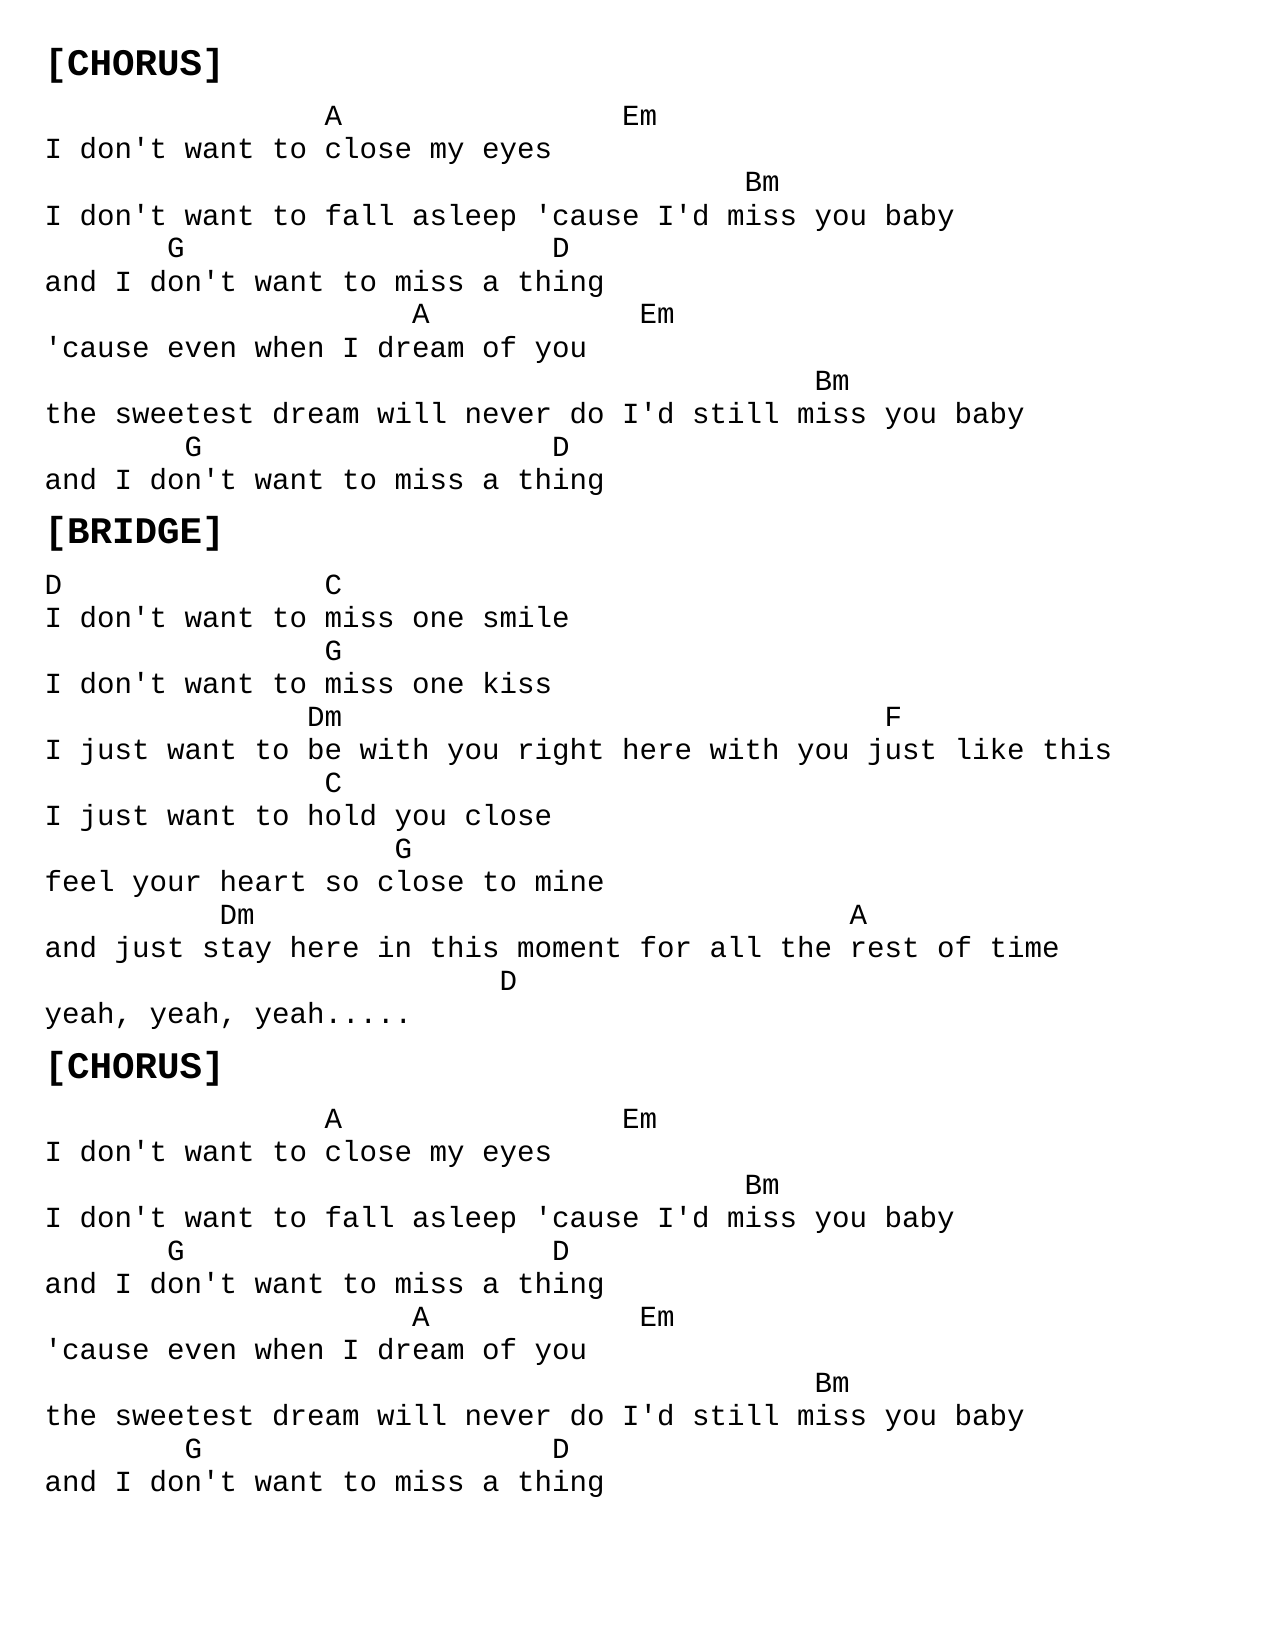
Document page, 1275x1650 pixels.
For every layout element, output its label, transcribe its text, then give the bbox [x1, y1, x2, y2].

text Bm [44, 168, 1231, 201]
text I don't want to fall asleep 'cause I'd miss you baby [44, 201, 1231, 234]
text the sweetest dream will never do I'd still miss you baby [44, 1401, 1231, 1434]
text I don't want to close my eyes [44, 134, 1231, 168]
text C [44, 768, 1231, 801]
text G D [44, 432, 1231, 465]
text and I don't want to miss a thing [44, 1467, 1231, 1501]
text the sweetest dream will never do I'd still miss you baby [44, 399, 1231, 432]
text G [44, 834, 1231, 867]
text and I don't want to miss a thing [44, 1269, 1231, 1302]
text I don't want to close my eyes [44, 1137, 1231, 1170]
text Bm [44, 1170, 1231, 1203]
text I just want to be with you right here with you just like this [44, 735, 1231, 768]
text and just stay here in this moment for all the rest of time [44, 933, 1231, 966]
text I don't want to miss one kiss [44, 669, 1231, 702]
text Dm A [44, 900, 1231, 933]
text I don't want to miss one smile [44, 603, 1231, 636]
text Dm F [44, 702, 1231, 735]
text D [44, 966, 1231, 999]
text yeah, yeah, yeah..... [44, 999, 1231, 1032]
text I just want to hold you close [44, 801, 1231, 834]
text 'cause even when I dream of you [44, 333, 1231, 366]
text Bm [44, 366, 1231, 399]
text D C [44, 570, 1231, 603]
subtitle [BRIDGE] [44, 513, 1231, 555]
text G D [44, 1434, 1231, 1467]
text G D [44, 1236, 1231, 1269]
subtitle [CHORUS] [44, 1047, 1231, 1089]
text G D [44, 234, 1231, 267]
text A Em [44, 300, 1231, 333]
text 'cause even when I dream of you [44, 1335, 1231, 1368]
text I don't want to fall asleep 'cause I'd miss you baby [44, 1203, 1231, 1236]
text A Em [44, 1104, 1231, 1137]
text A Em [44, 102, 1231, 134]
text Bm [44, 1368, 1231, 1401]
text feel your heart so close to mine [44, 867, 1231, 900]
text A Em [44, 1302, 1231, 1335]
text and I don't want to miss a thing [44, 465, 1231, 498]
text and I don't want to miss a thing [44, 267, 1231, 300]
text G [44, 636, 1231, 669]
subtitle [CHORUS] [44, 44, 1231, 87]
